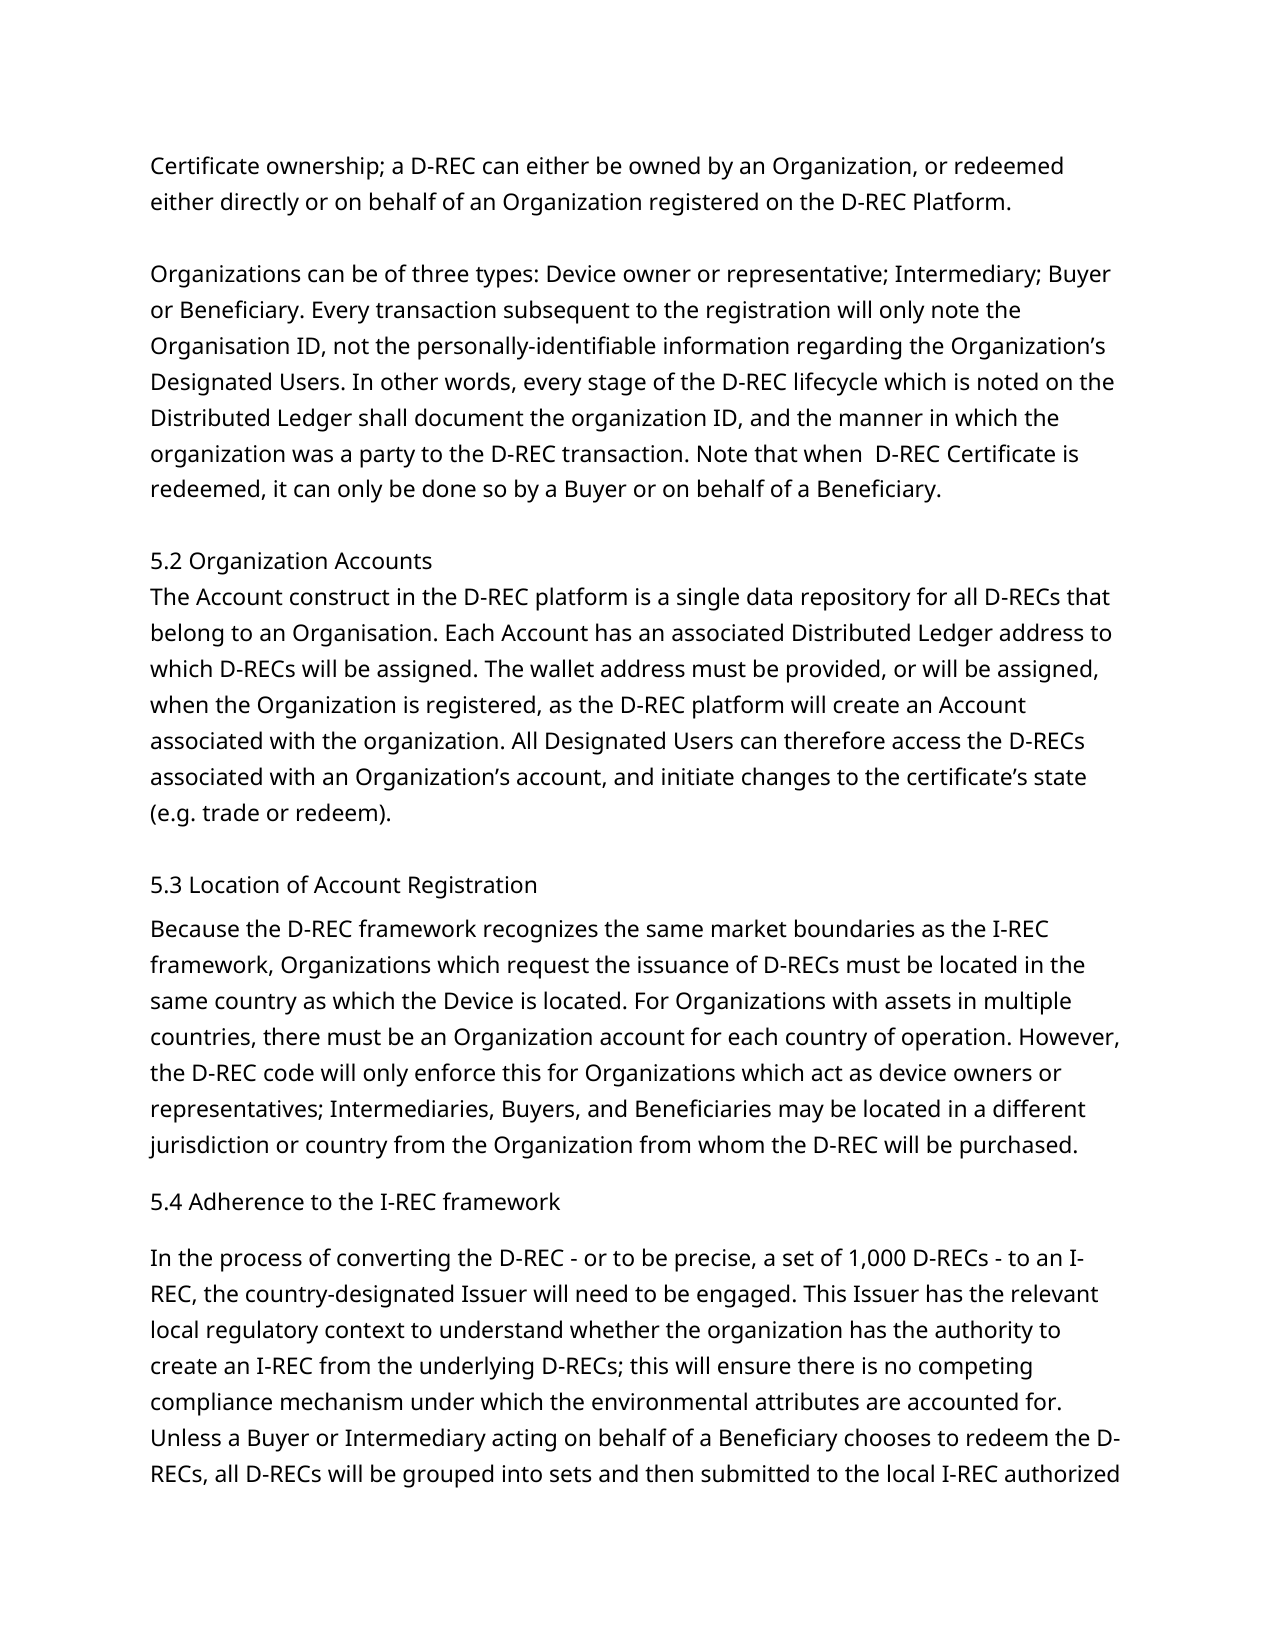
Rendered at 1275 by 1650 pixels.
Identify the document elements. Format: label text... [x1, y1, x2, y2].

text In the process of converting the D-REC - or to be precise, a set of 1,000 D-RECs - to an I-REC, the country-designated Issuer will need to be engaged. This Issuer has the relevant local regulatory context to understand whether the organization has the authority to create an I-REC from the underlying D-RECs; this will ensure there is no competing compliance mechanism under which the environmental attributes are accounted for. Unless a Buyer or Intermediary acting on behalf of a Beneficiary chooses to redeem the D-RECs, all D-RECs will be grouped into sets and then submitted to the local I-REC authorized [150, 1242, 1125, 1489]
text 5.3 Location of Account Registration [150, 869, 1125, 900]
text Certificate ownership; a D-REC can either be owned by an Organization, or redeemed either directly or on behalf of an Organization registered on the D-REC Platform. [150, 150, 1125, 217]
text 5.4 Adherence to the I-REC framework [150, 1185, 1125, 1217]
text The Account construct in the D-REC platform is a single data repository for all D-RECs that belong to an Organisation. Each Account has an associated Distributed Ledger address to which D-RECs will be assigned. The wallet address must be provided, or will be assigned, when the Organization is registered, as the D-REC platform will create an Account associated with the organization. All Designated Users can therefore access the D-RECs associated with an Organization’s account, and initiate changes to the certificate’s state (e.g. trade or redeem). [150, 581, 1125, 828]
text Because the D-REC framework recognizes the same market boundaries as the I-REC framework, Organizations which request the issuance of D-RECs must be located in the same country as which the Device is located. For Organizations with assets in multiple countries, there must be an Organization account for each country of operation. However, the D-REC code will only enforce this for Organizations which act as device owners or representatives; Intermediaries, Buyers, and Beneficiaries may be located in a different jurisdiction or country from the Organization from whom the D-REC will be purchased. [150, 913, 1125, 1160]
text Organizations can be of three types: Device owner or representative; Intermediary; Buyer or Beneficiary. Every transaction subsequent to the registration will only note the Organisation ID, not the personally-identifiable information regarding the Organization’s Designated Users. In other words, every stage of the D-REC lifecycle which is noted on the Distributed Ledger shall document the organization ID, and the manner in which the organization was a party to the D-REC transaction. Note that when D-REC Certificate is redeemed, it can only be done so by a Buyer or on behalf of a Beneficiary. [150, 258, 1125, 505]
text 5.2 Organization Accounts [150, 545, 1125, 577]
